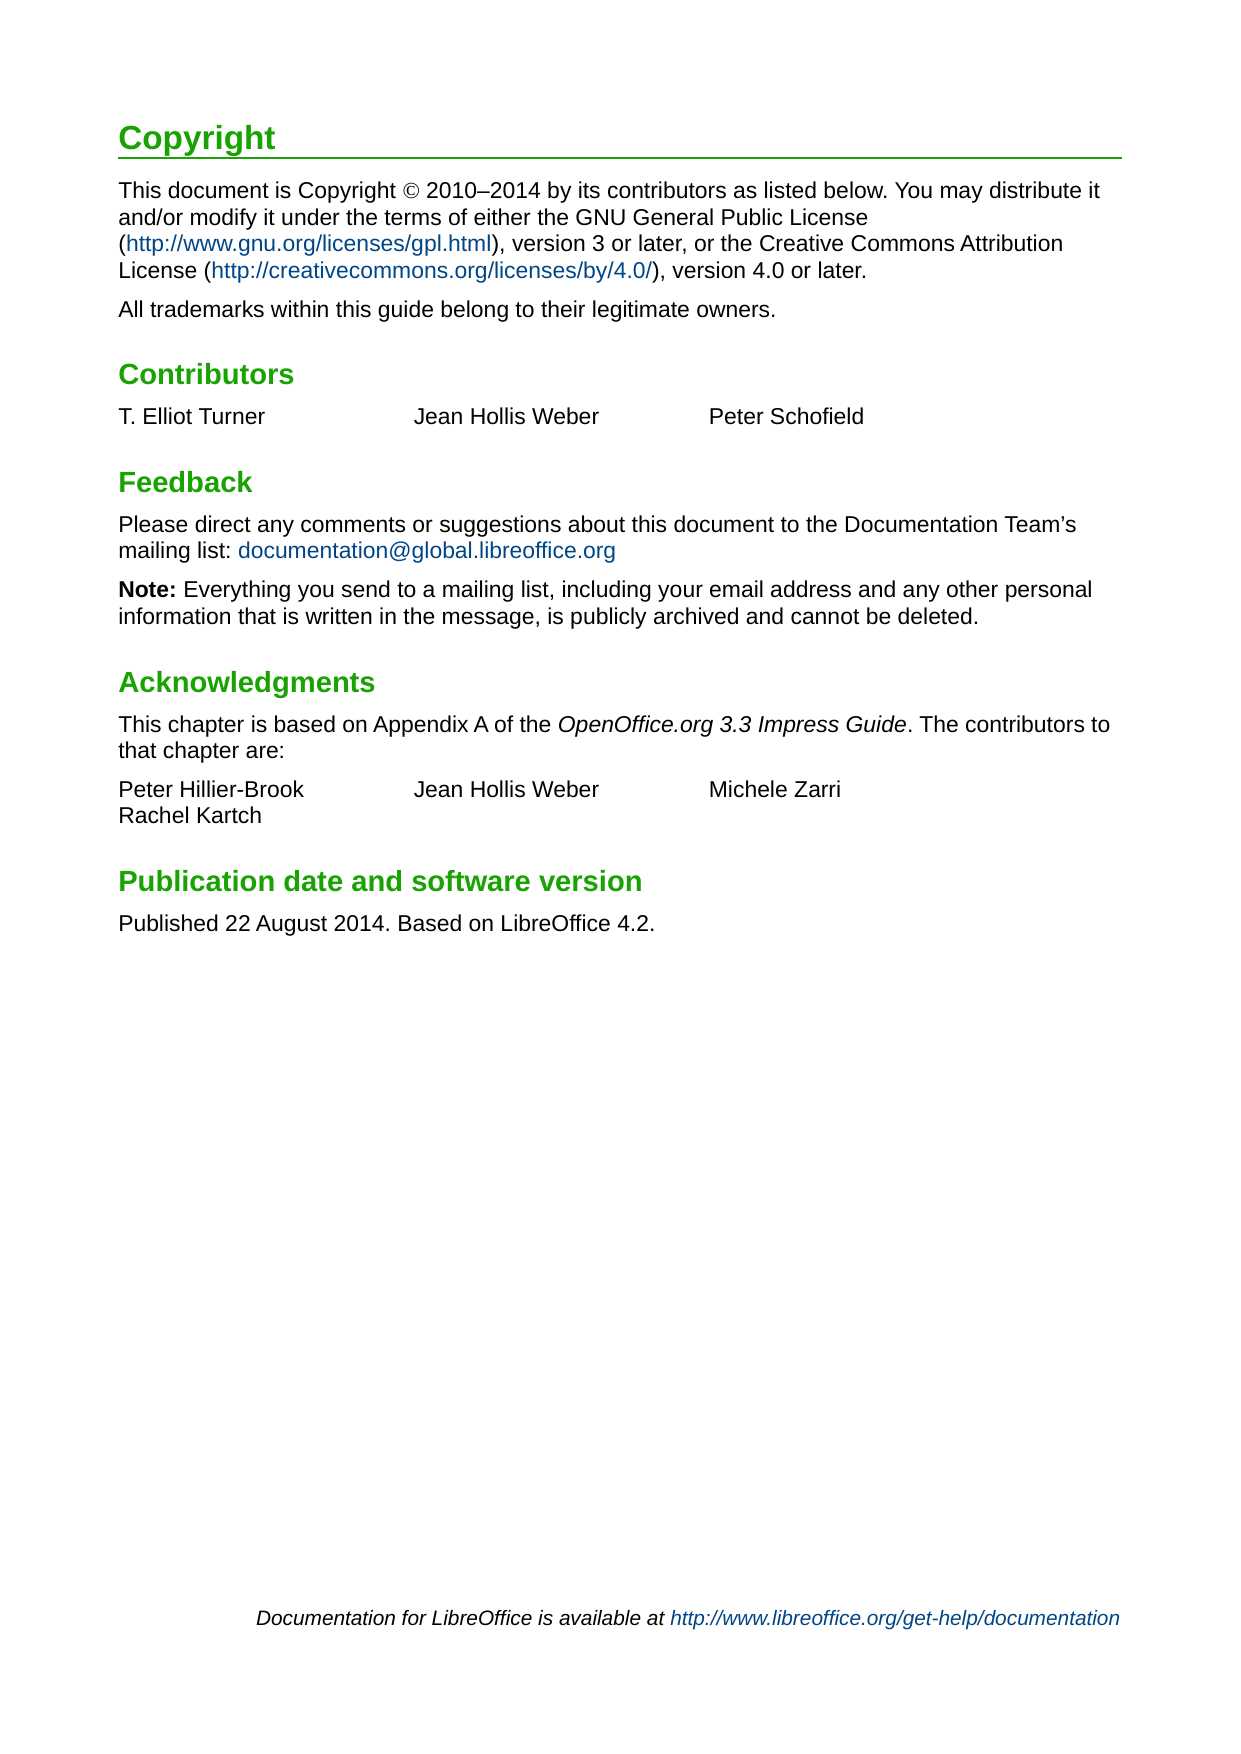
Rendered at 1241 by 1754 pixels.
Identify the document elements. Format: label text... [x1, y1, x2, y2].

subtitle Copyright [118, 118, 1122, 157]
subtitle Publication date and software version [118, 864, 1122, 897]
text This document is Copyright © 2010–2014 by its contributors as listed below. You may distribute it and/or modify it under the terms of either the GNU General Public License (http://www.gnu.org/licenses/gpl.html), version 3 or later, or the Creative Commons Attribution License (http://creativecommons.org/licenses/by/4.0/), version 4.0 or later. [118, 177, 1122, 283]
text Peter Hillier-Brook Jean Hollis Weber Michele Zarri Rachel Kartch [118, 776, 1122, 828]
text T. Elliot Turner Jean Hollis Weber Peter Schofield [118, 403, 1122, 430]
subtitle Acknowledgments [118, 664, 1122, 698]
text All trademarks within this guide belong to their legitimate owners. [118, 296, 1122, 322]
subtitle Feedback [118, 465, 1122, 499]
text Published 22 August 2014. Based on LibreOffice 4.2. [118, 910, 1122, 936]
text Please direct any comments or suggestions about this document to the Documentation Team’s mailing list: documentation@global.libreoffice.org [118, 511, 1122, 564]
text This chapter is based on Appendix A of the OpenOffice.org 3.3 Impress Guide. The contributors to that chapter are: [118, 711, 1122, 763]
text Note: Everything you send to a mailing list, including your email address and any other personal information that is written in the message, is publicly archived and cannot be deleted. [118, 576, 1122, 629]
subtitle Contributors [118, 357, 1122, 391]
